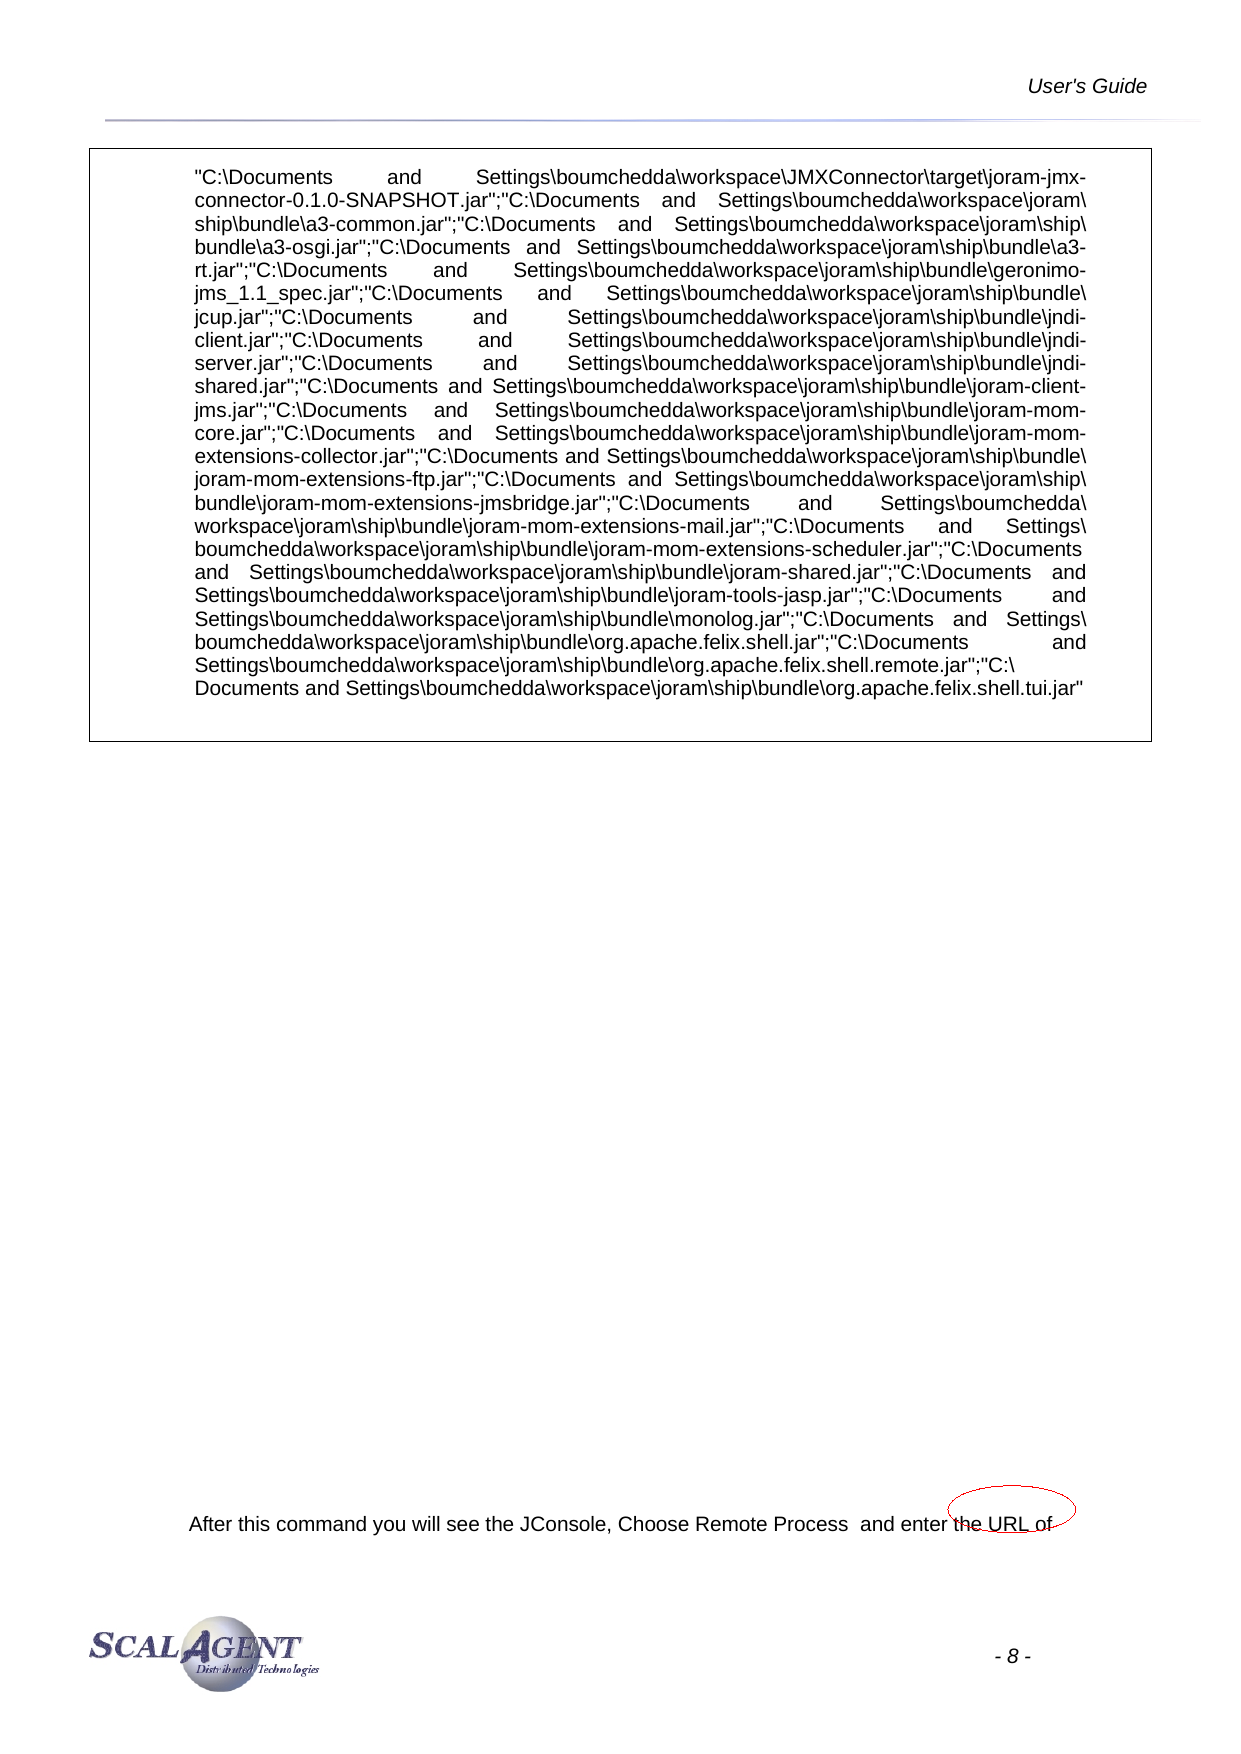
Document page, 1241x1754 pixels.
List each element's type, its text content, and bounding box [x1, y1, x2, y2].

table_header "C:\Documents and Settings\boumchedda\workspace\JMXConnector\target\joram-jmx-connector-0.1.0-SNAPSHOT.jar";"C:\Documents and Settings\boumchedda\workspace\joram\ship\bundle\a3-common.jar";"C:\Documents and Settings\boumchedda\workspace\joram\ship\bundle\a3-osgi.jar";"C:\Documents and Settings\boumchedda\workspace\joram\ship\bundle\a3-rt.jar";"C:\Documents and Settings\boumchedda\workspace\joram\ship\bundle\geronimo-jms_1.1_spec.jar";"C:\Documents and Settings\boumchedda\workspace\joram\ship\bundle\jcup.jar";"C:\Documents and Settings\boumchedda\workspace\joram\ship\bundle\jndi-client.jar";"C:\Documents and Settings\boumchedda\workspace\joram\ship\bundle\jndi-server.jar";"C:\Documents and Settings\boumchedda\workspace\joram\ship\bundle\jndi-shared.jar";"C:\Documents and Settings\boumchedda\workspace\joram\ship\bundle\joram-client-jms.jar";"C:\Documents and Settings\boumchedda\workspace\joram\ship\bundle\joram-mom-core.jar";"C:\Documents and Settings\boumchedda\workspace\joram\ship\bundle\joram-mom-extensions-collector.jar";"C:\Documents and Settings\boumchedda\workspace\joram\ship\bundle\joram-mom-extensions-ftp.jar";"C:\Documents and Settings\boumchedda\workspace\joram\ship\bundle\joram-mom-extensions-jmsbridge.jar";"C:\Documents and Settings\boumchedda\workspace\joram\ship\bundle\joram-mom-extensions-mail.jar";"C:\Documents and Settings\boumchedda\workspace\joram\ship\bundle\joram-mom-extensions-scheduler.jar";"C:\Documents and Settings\boumchedda\workspace\joram\ship\bundle\joram-shared.jar";"C:\Documents and Settings\boumchedda\workspace\joram\ship\bundle\joram-tools-jasp.jar";"C:\Documents and Settings\boumchedda\workspace\joram\ship\bundle\monolog.jar";"C:\Documents and Settings\boumchedda\workspace\joram\ship\bundle\org.apache.felix.shell.jar";"C:\Documents and Settings\boumchedda\workspace\joram\ship\bundle\org.apache.felix.shell.remote.jar";"C:\Documents and Settings\boumchedda\workspace\joram\ship\bundle\org.apache.felix.shell.tui.jar" [90, 149, 1151, 741]
text After this command you will see the JConsole, Choose Remote Process and enter the URL of [188, 1513, 1092, 1536]
picture [88, 1614, 324, 1695]
